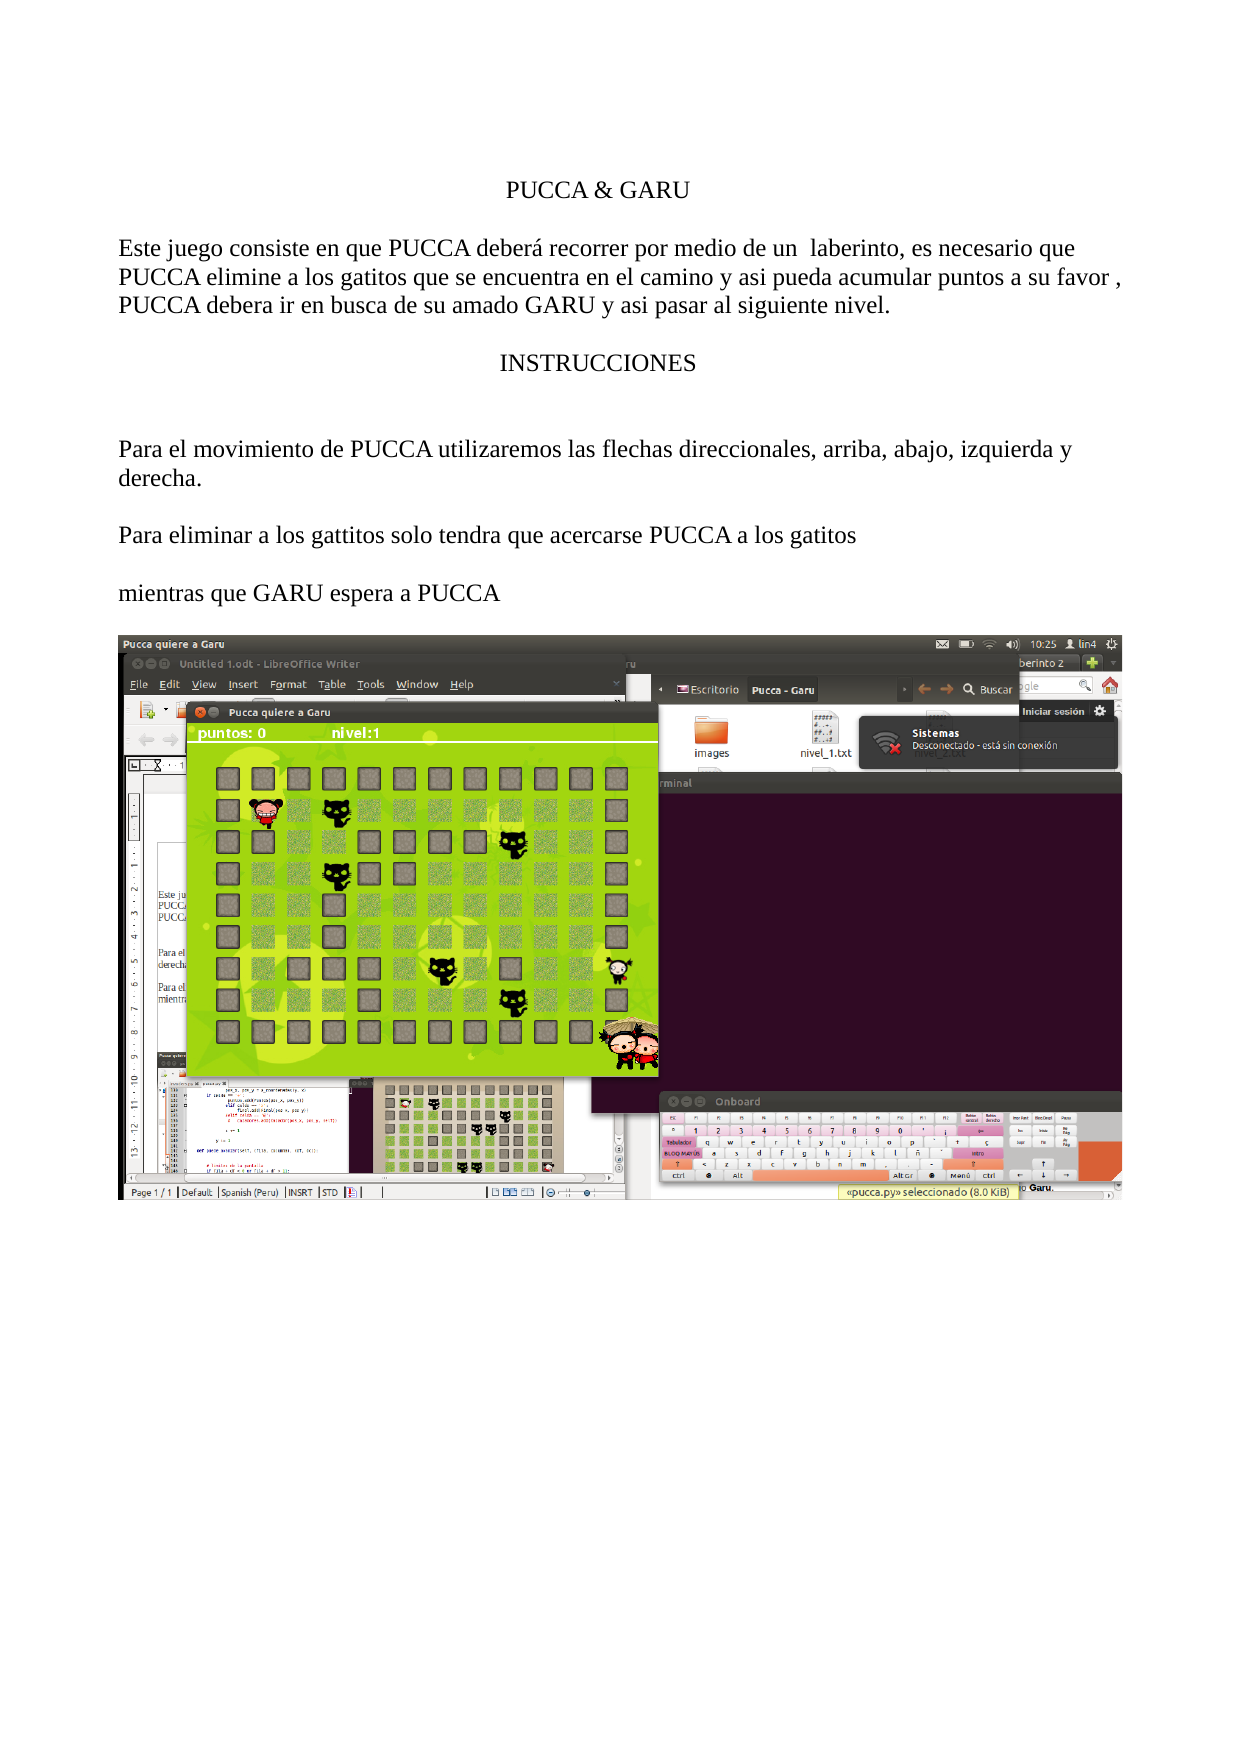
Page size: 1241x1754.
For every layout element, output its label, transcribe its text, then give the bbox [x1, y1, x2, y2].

text Para eliminar a los gattitos solo tendra que acercarse PUCCA a los gatitos [118, 521, 1122, 549]
text PUCCA & GARU [118, 176, 1122, 204]
text mientras que GARU espera a PUCCA [118, 578, 1122, 607]
picture [118, 635, 1123, 1200]
text Para el movimiento de PUCCA utilizaremos las flechas direccionales, arriba, abajo, izquierda y derecha. [118, 434, 1122, 492]
text Este juego consiste en que PUCCA deberá recorrer por medio de un laberinto, es necesario que PUCCA elimine a los gatitos que se encuentra en el camino y asi pueda acumular puntos a su favor , PUCCA debera ir en busca de su amado GARU y asi pasar al siguiente nivel. [118, 233, 1122, 319]
text INSTRUCCIONES [118, 348, 1122, 377]
